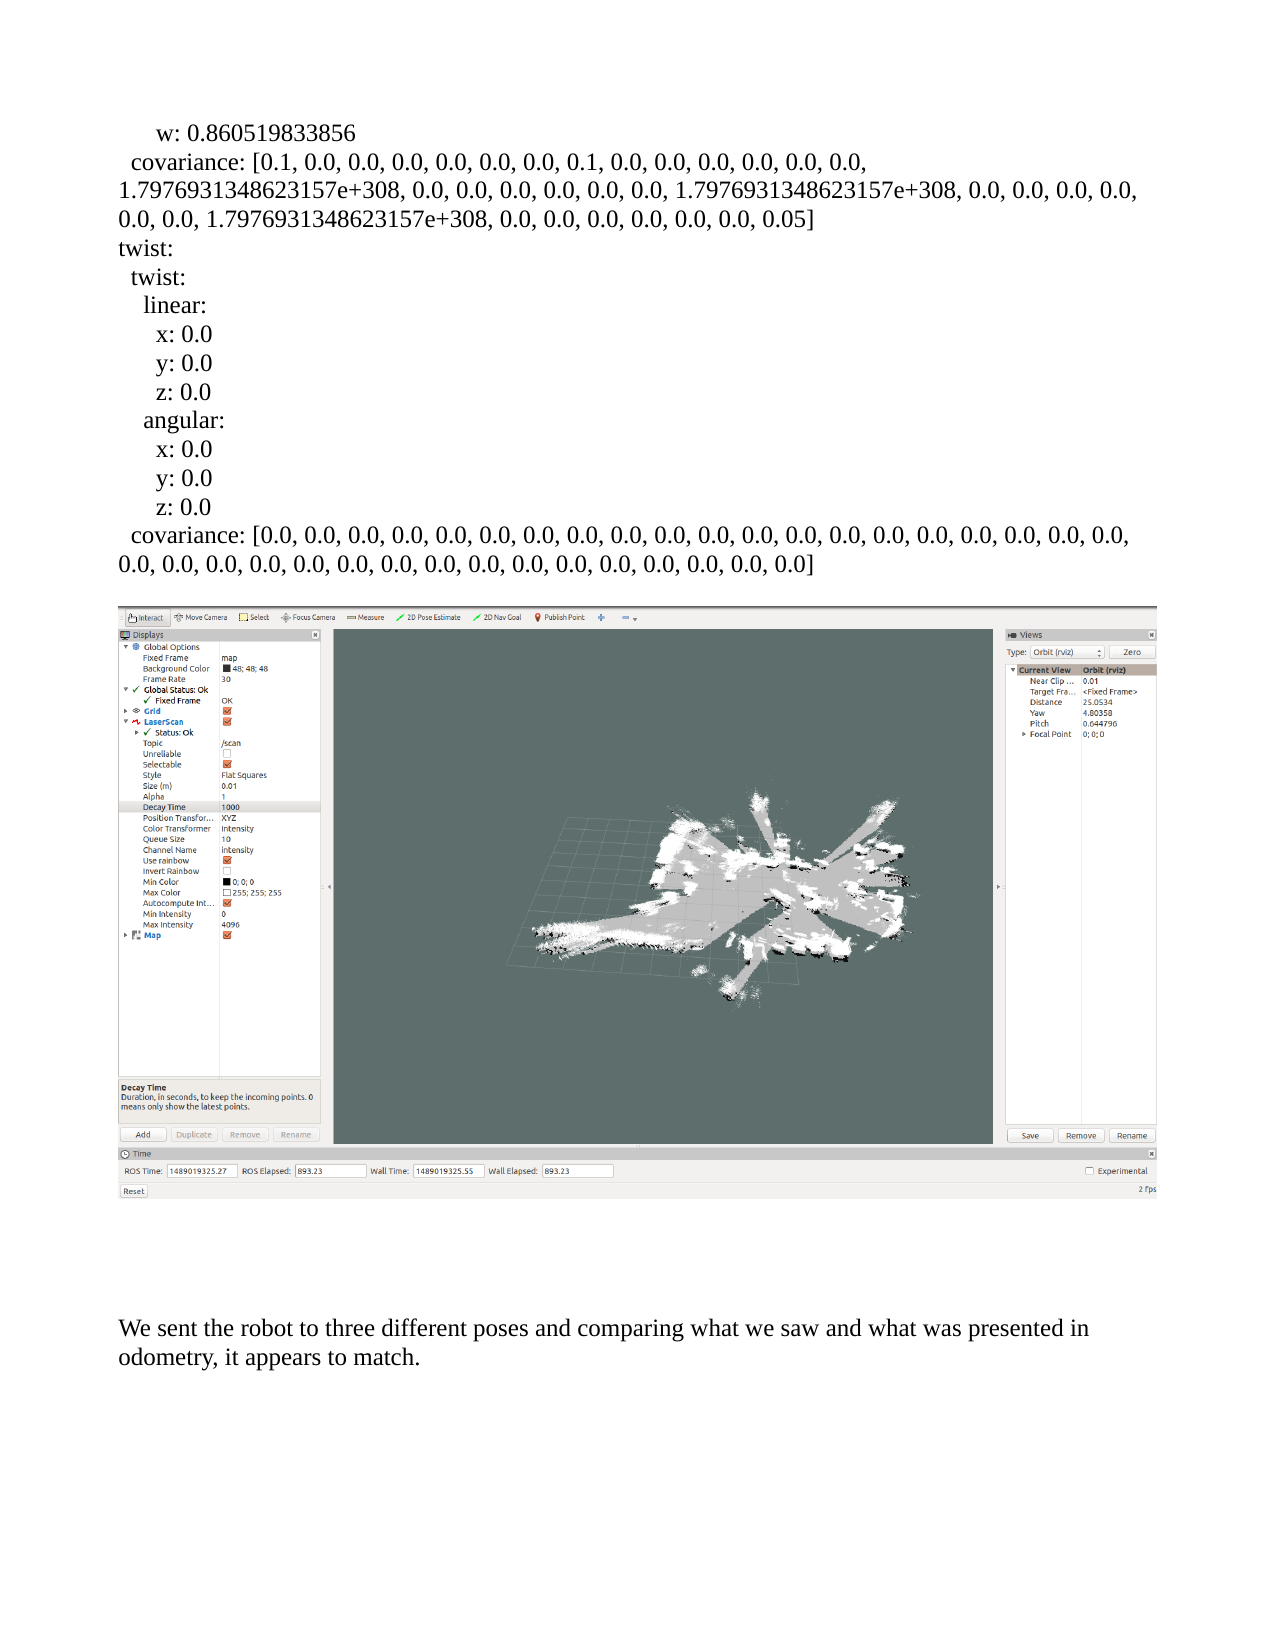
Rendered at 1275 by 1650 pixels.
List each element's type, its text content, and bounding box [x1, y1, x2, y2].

text We sent the robot to three different poses and comparing what we saw and what was presented in odometry, it appears to match. [118, 1313, 1157, 1371]
picture [118, 606, 1157, 1199]
text covariance: [0.0, 0.0, 0.0, 0.0, 0.0, 0.0, 0.0, 0.0, 0.0, 0.0, 0.0, 0.0, 0.0, 0.0, 0.0, 0.0, 0.0, 0.0, 0.0, 0.0, 0.0, 0.0, 0.0, 0.0, 0.0, 0.0, 0.0, 0.0, 0.0, 0.0, 0.0, 0.0, 0.0, 0.0, 0.0, 0.0] [118, 521, 1157, 578]
text twist: [118, 262, 1157, 291]
text linear: [118, 291, 1157, 319]
text twist: [118, 233, 1157, 262]
text w: 0.860519833856 [118, 118, 1157, 147]
text covariance: [0.1, 0.0, 0.0, 0.0, 0.0, 0.0, 0.0, 0.1, 0.0, 0.0, 0.0, 0.0, 0.0, 0.0, 1.7976931348623157e+308, 0.0, 0.0, 0.0, 0.0, 0.0, 0.0, 1.7976931348623157e+308, 0.0, 0.0, 0.0, 0.0, 0.0, 0.0, 1.7976931348623157e+308, 0.0, 0.0, 0.0, 0.0, 0.0, 0.0, 0.05] [118, 147, 1157, 233]
text x: 0.0 [118, 319, 1157, 348]
text y: 0.0 [118, 463, 1157, 492]
text y: 0.0 [118, 348, 1157, 377]
text z: 0.0 [118, 492, 1157, 521]
text x: 0.0 [118, 434, 1157, 463]
text angular: [118, 406, 1157, 434]
text z: 0.0 [118, 377, 1157, 406]
